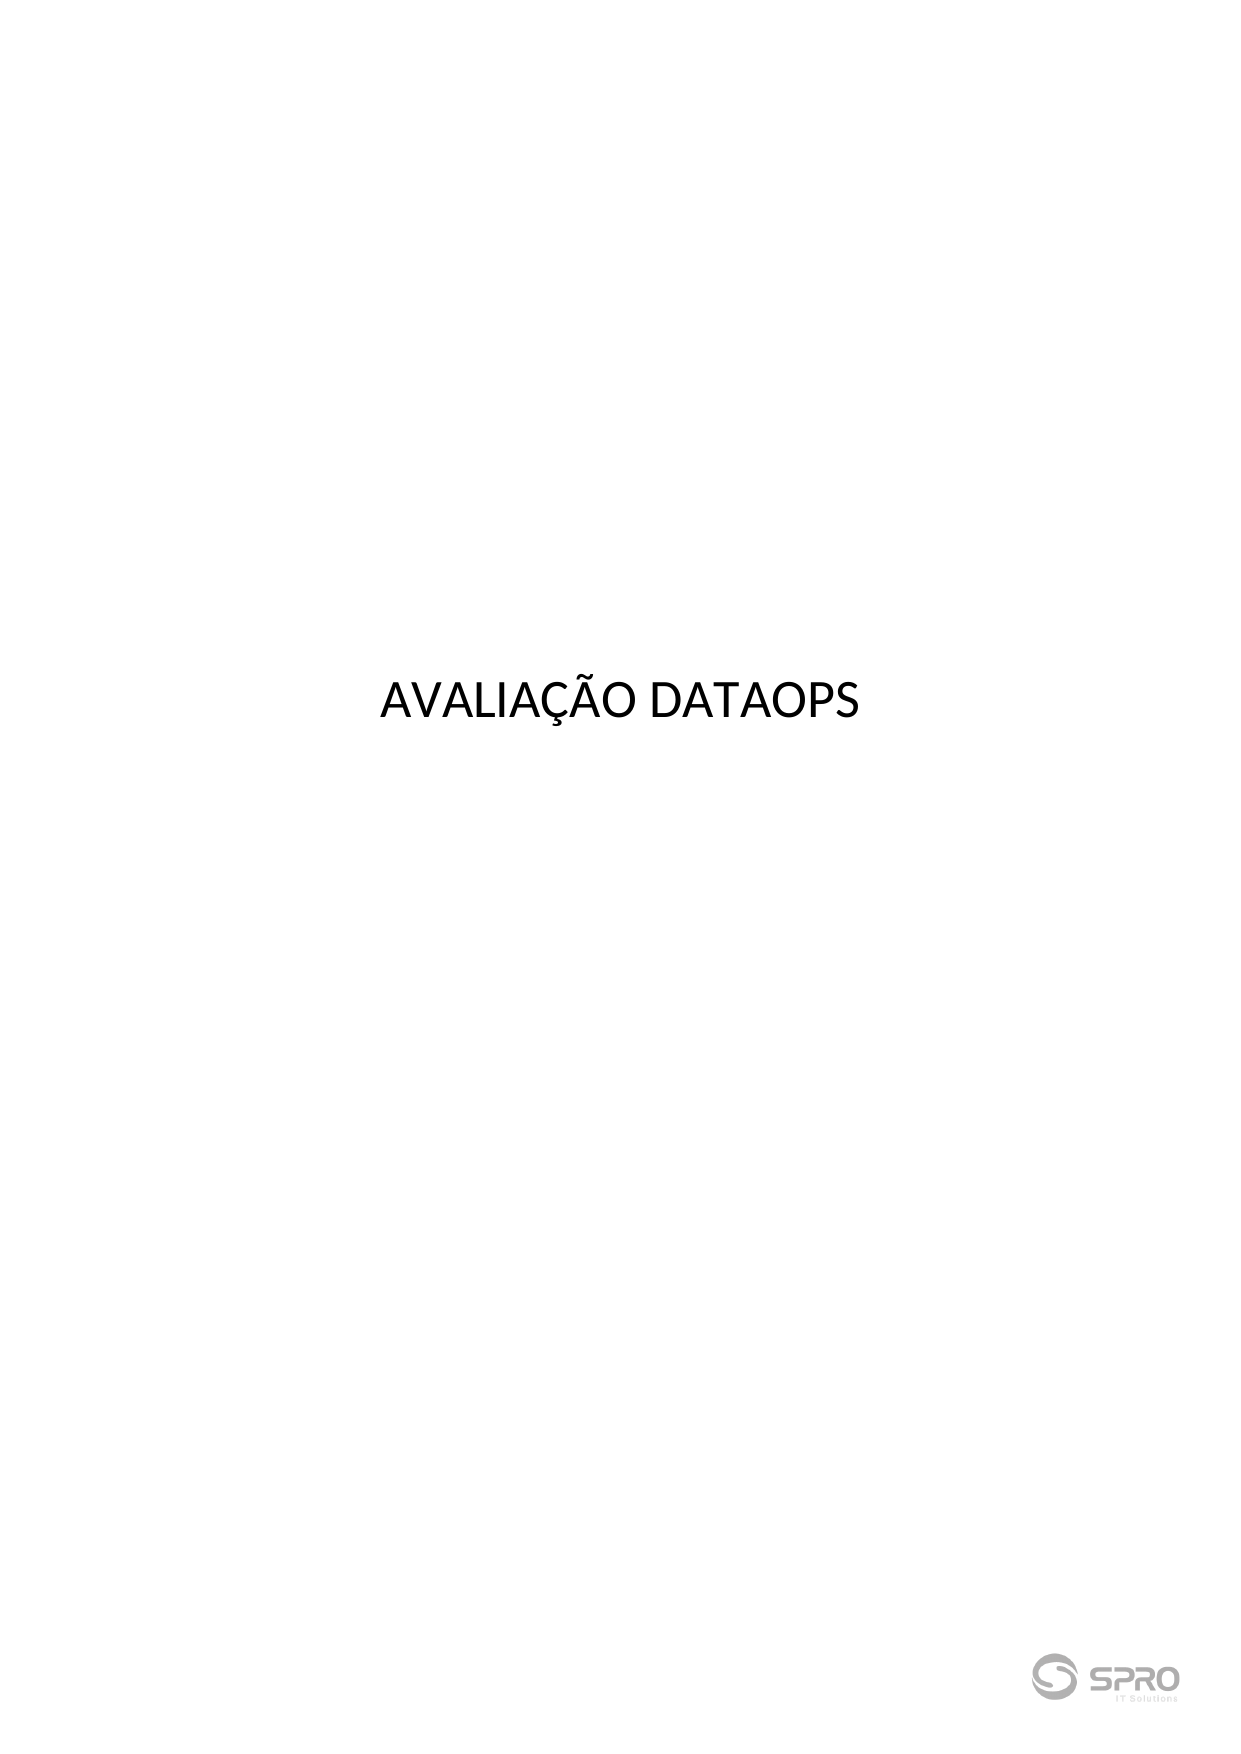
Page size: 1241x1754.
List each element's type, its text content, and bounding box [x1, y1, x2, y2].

picture [1016, 1642, 1196, 1713]
text AVALIAÇÃO DATAOPS [177, 665, 1063, 731]
